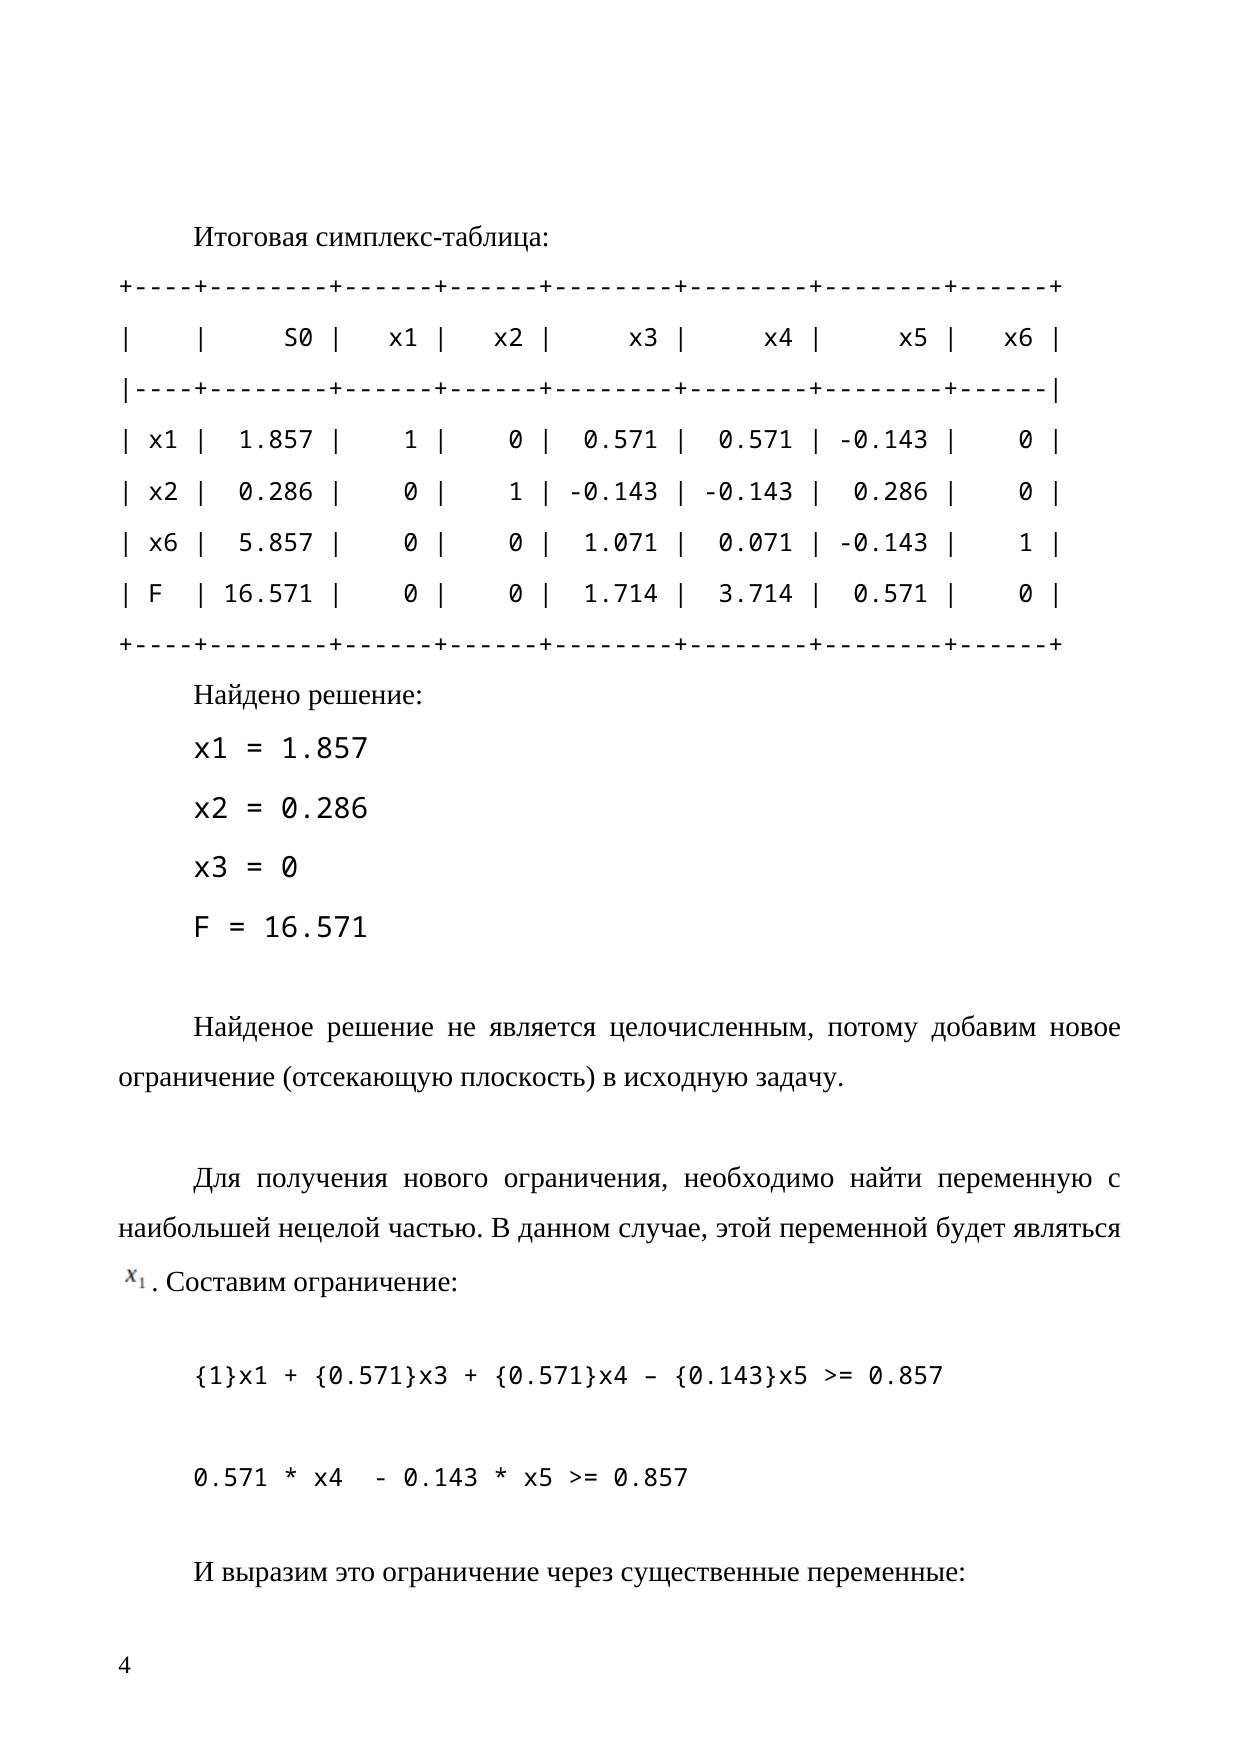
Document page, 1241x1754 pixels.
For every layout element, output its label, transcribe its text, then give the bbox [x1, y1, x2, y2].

text +----+--------+------+------+--------+--------+--------+------+ [118, 269, 1122, 303]
text | x2 | 0.286 | 0 | 1 | -0.143 | -0.143 | 0.286 | 0 | [118, 473, 1122, 507]
text | x1 | 1.857 | 1 | 0 | 0.571 | 0.571 | -0.143 | 0 | [118, 422, 1122, 456]
picture [118, 1260, 151, 1292]
text Для получения нового ограничения, необходимо найти переменную c наибольшей нецелой частью. В данном случае, этой переменной будет являться . Составим ограничение: [118, 1160, 1122, 1298]
text {1}x1 + {0.571}x3 + {0.571}x4 – {0.143}x5 >= 0.857 [118, 1358, 1122, 1392]
text +----+--------+------+------+--------+--------+--------+------+ [118, 626, 1122, 660]
text Найденое решение не является целочисленным, потому добавим новое ограничение (отсекающую плоскость) в исходную задачу. [118, 1009, 1122, 1093]
text И выразим это ограничение через существенные переменные: [118, 1554, 1122, 1587]
text x2 = 0.286 [118, 787, 1122, 827]
text | | S0 | x1 | x2 | x3 | x4 | x5 | x6 | [118, 320, 1122, 354]
text | F | 16.571 | 0 | 0 | 1.714 | 3.714 | 0.571 | 0 | [118, 575, 1122, 609]
text F = 16.571 [118, 906, 1122, 946]
text Найдено решение: [118, 677, 1122, 711]
text x3 = 0 [118, 847, 1122, 886]
text |----+--------+------+------+--------+--------+--------+------| [118, 371, 1122, 405]
text 0.571 * x4 - 0.143 * x5 >= 0.857 [118, 1460, 1122, 1494]
text Итоговая симплекс-таблица: [118, 219, 1122, 252]
text | x6 | 5.857 | 0 | 0 | 1.071 | 0.071 | -0.143 | 1 | [118, 524, 1122, 558]
text x1 = 1.857 [118, 728, 1122, 767]
